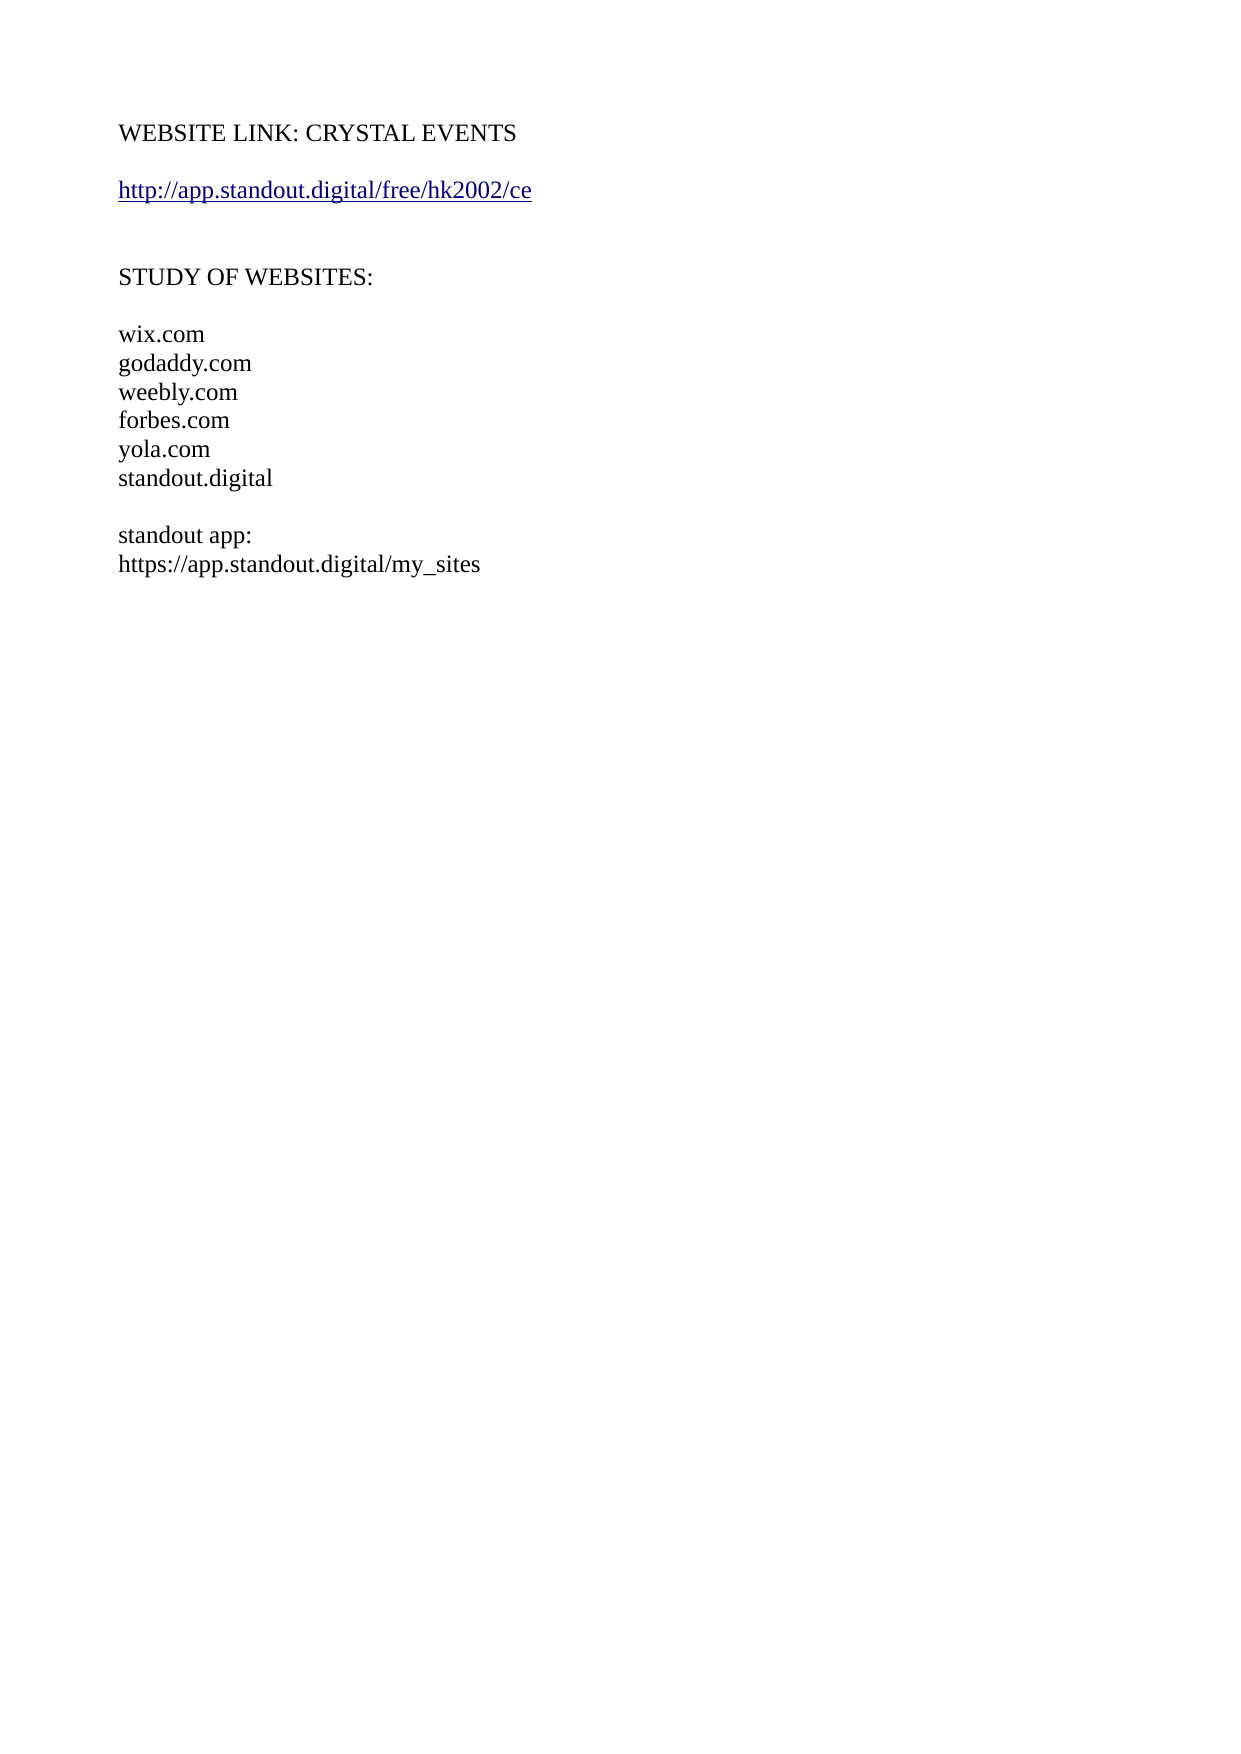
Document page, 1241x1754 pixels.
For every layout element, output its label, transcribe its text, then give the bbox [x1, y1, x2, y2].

text WEBSITE LINK: CRYSTAL EVENTS [118, 118, 1122, 147]
text STUDY OF WEBSITES: [118, 262, 1122, 291]
text https://app.standout.digital/my_sites [118, 549, 1122, 578]
text standout.digital [118, 463, 1122, 492]
text forbes.com [118, 406, 1122, 434]
text godaddy.com [118, 348, 1122, 377]
text standout app: [118, 521, 1122, 549]
text http://app.standout.digital/free/hk2002/ce [118, 176, 1122, 204]
text wix.com [118, 319, 1122, 348]
text yola.com [118, 434, 1122, 463]
text weebly.com [118, 377, 1122, 406]
